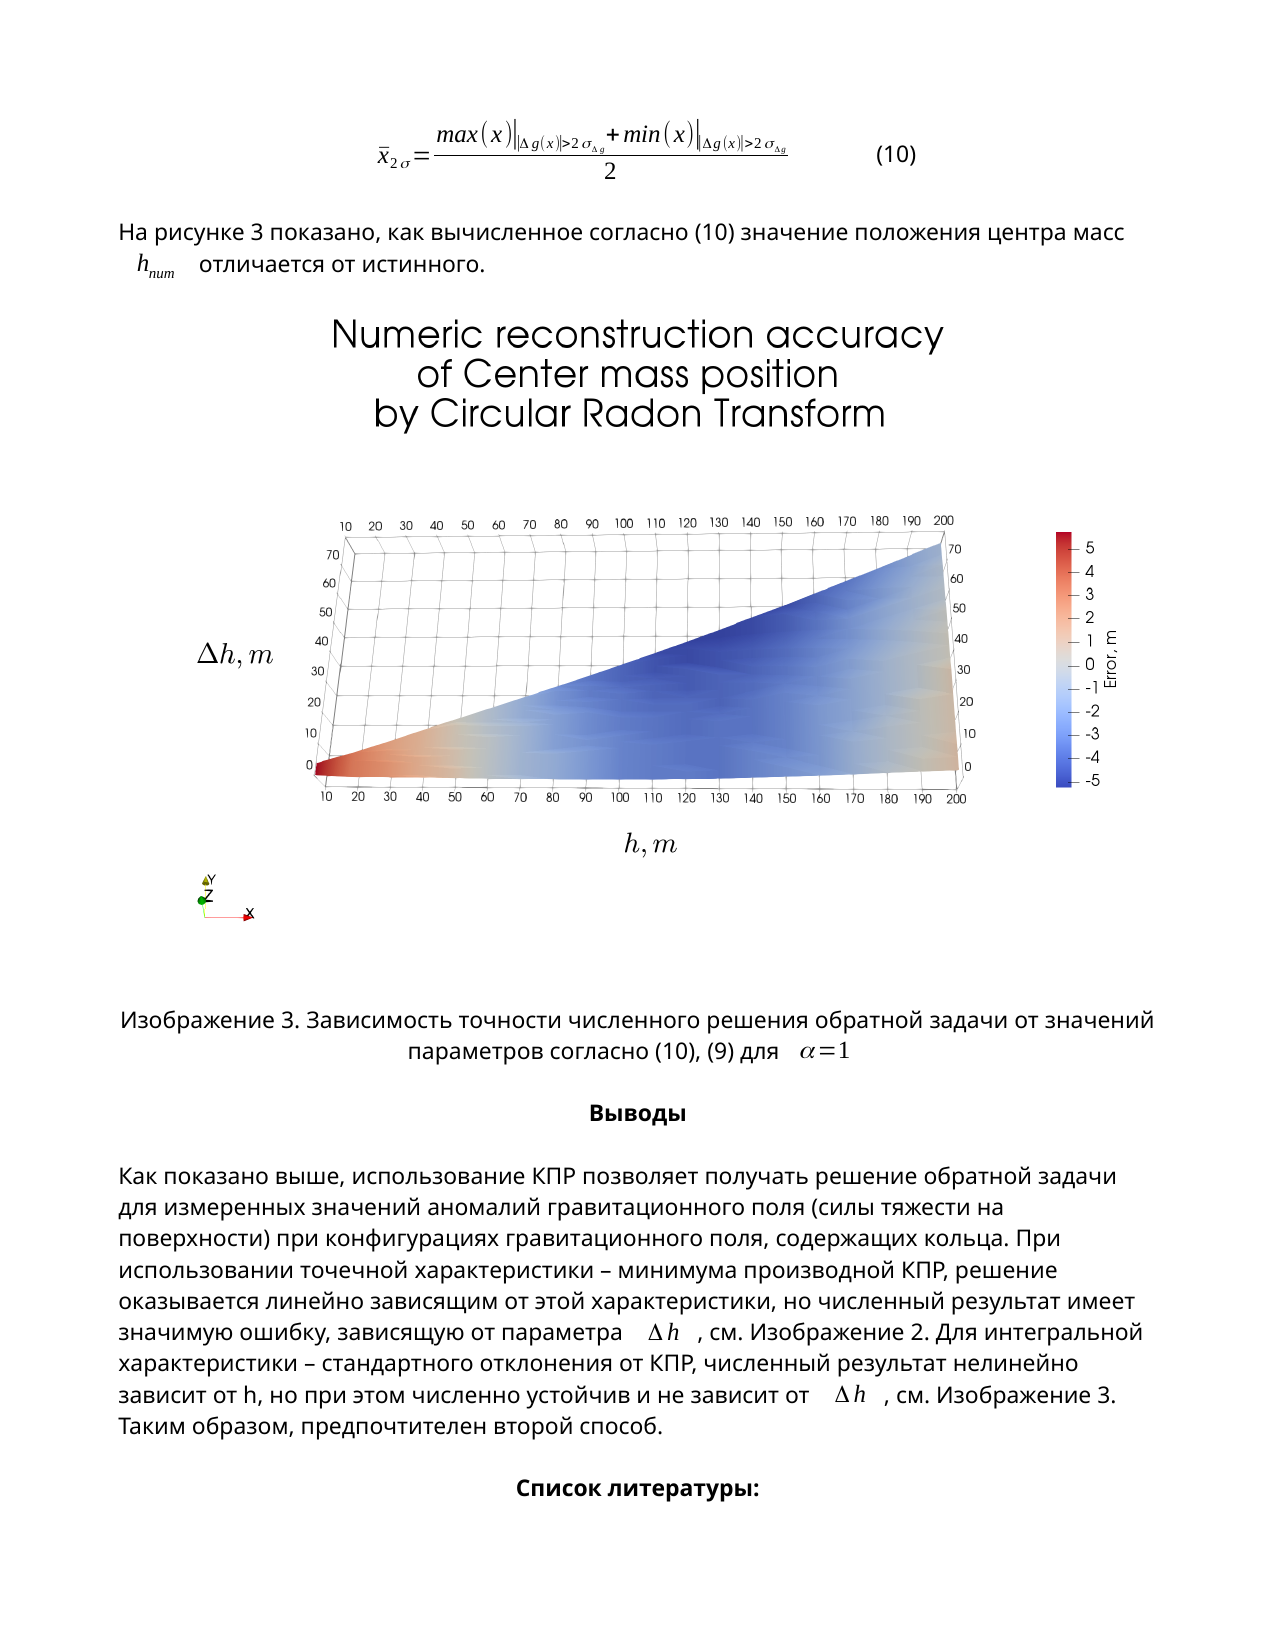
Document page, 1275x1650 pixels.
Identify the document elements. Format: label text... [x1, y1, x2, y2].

text Как показано выше, использование КПР позволяет получать решение обратной задачи для измеренных значений аномалий гравитационного поля (силы тяжести на поверхности) при конфигурациях гравитационного поля, содержащих кольца. При использовании точечной характеристики – минимума производной КПР, решение оказывается линейно зависящим от этой характеристики, но численный результат имеет значимую ошибку, зависящую от параметра , см. Изображение 2. Для интегральной характеристики – стандартного отклонения от КПР, численный результат нелинейно зависит от h, но при этом численно устойчив и не зависит от , см. Изображение 3. Таким образом, предпочтителен второй способ. [118, 1160, 1157, 1441]
text Изображение 3. Зависимость точности численного решения обратной задачи от значений параметров согласно (10), (9) для [118, 1004, 1157, 1066]
text (10) [118, 118, 1157, 185]
text На рисунке 3 показано, как вычисленное согласно (10) значение положения центра масс отличается от истинного. [118, 216, 1157, 281]
picture [118, 312, 1157, 1004]
text Выводы [118, 1097, 1157, 1128]
text Список литературы: [118, 1472, 1157, 1503]
